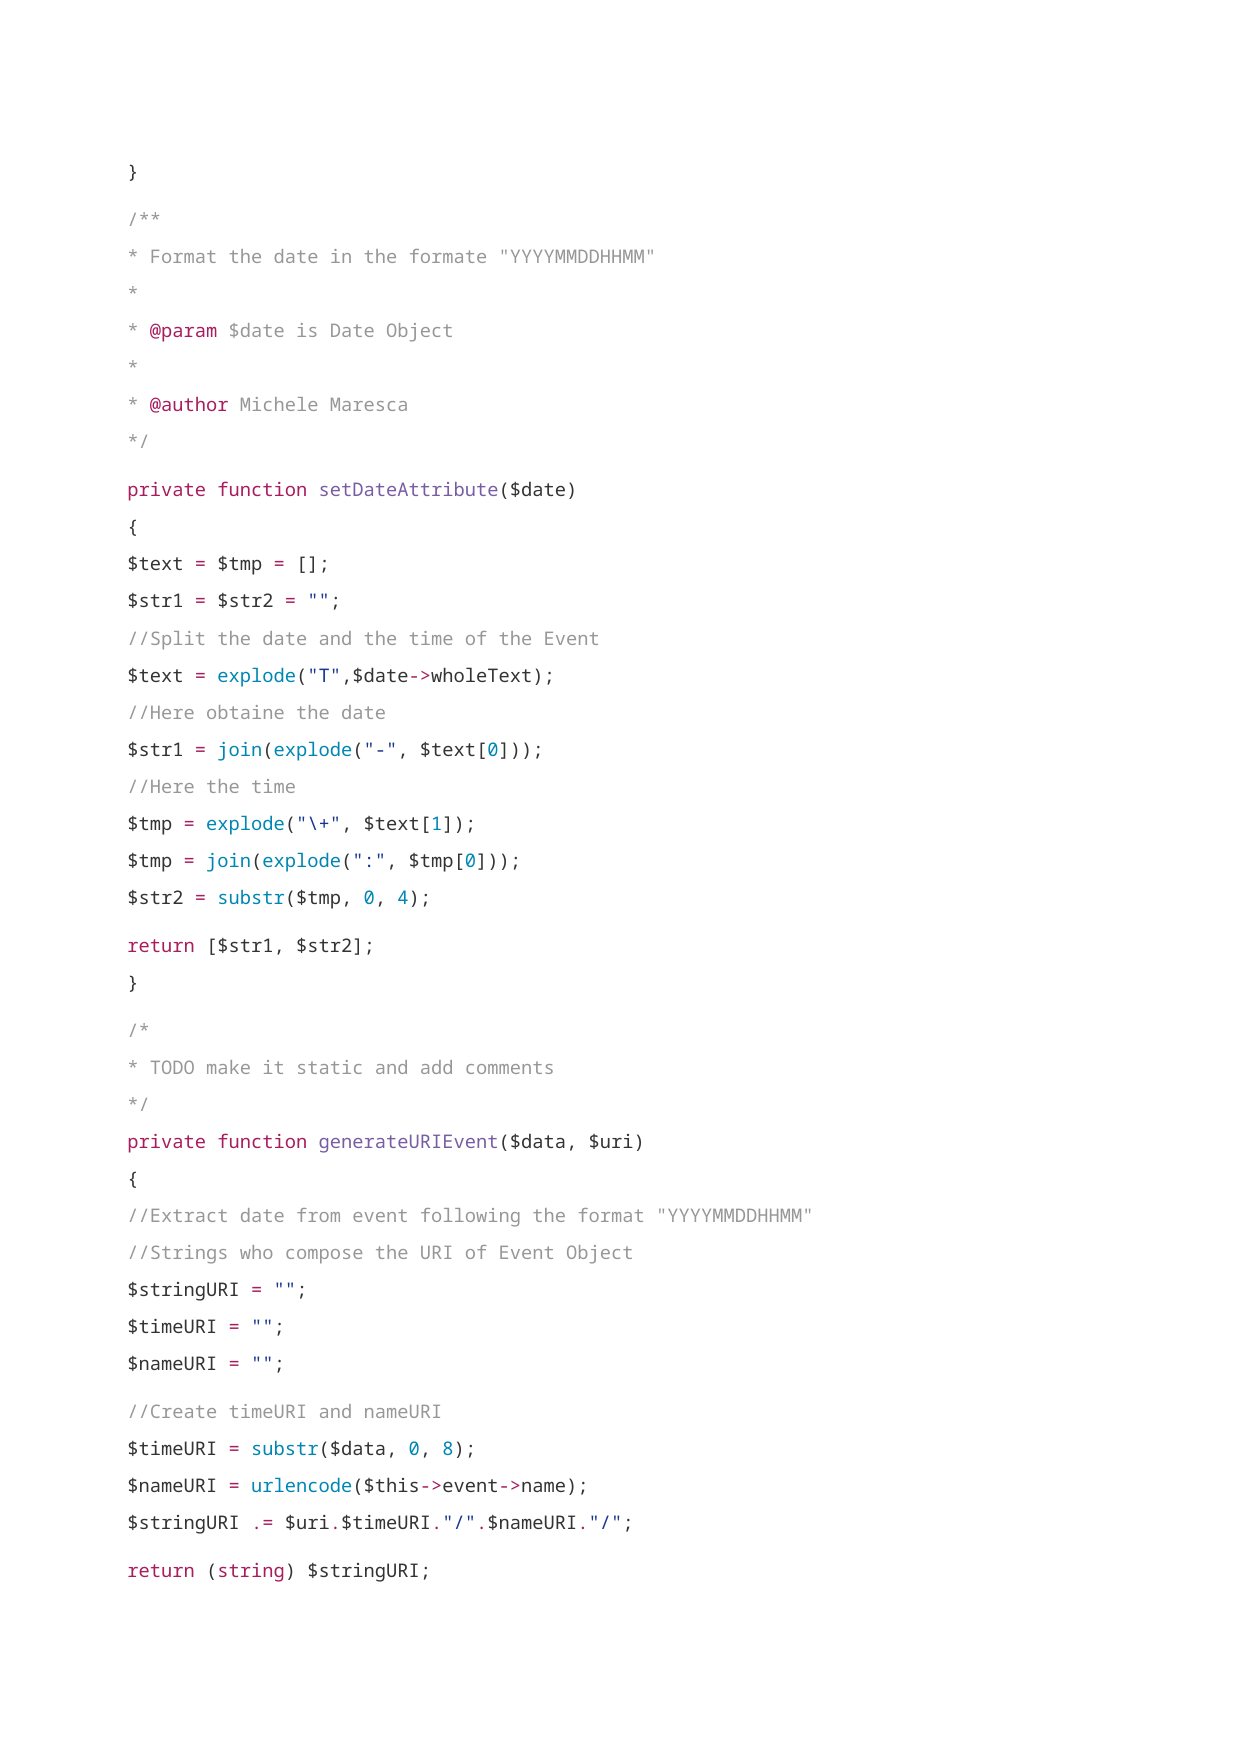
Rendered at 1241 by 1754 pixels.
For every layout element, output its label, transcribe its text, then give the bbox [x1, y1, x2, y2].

table_cell [59, 1268, 124, 1305]
table_cell [59, 998, 124, 1008]
table_cell //Create timeURI and nameURI [124, 1390, 1133, 1427]
table_cell $text = explode("T",$date->wholeText); [124, 653, 1133, 690]
table_cell [124, 1538, 1133, 1549]
table_cell [59, 1008, 124, 1045]
table_cell [59, 1305, 124, 1342]
table_cell $stringURI .= $uri.$timeURI."/".$nameURI."/"; [124, 1501, 1133, 1538]
table_cell $nameURI = ""; [124, 1342, 1133, 1379]
table_cell private function generateURIEvent($data, $uri) [124, 1120, 1133, 1157]
table_cell { [124, 1157, 1133, 1194]
table_cell [59, 1379, 124, 1390]
table_cell [59, 924, 124, 961]
table_cell * [124, 346, 1133, 383]
table_cell [124, 187, 1133, 198]
table_cell [124, 913, 1133, 923]
table_cell //Split the date and the time of the Event [124, 616, 1133, 653]
table_cell [59, 1390, 124, 1427]
table_cell } [124, 961, 1133, 998]
table_cell $str1 = $str2 = ""; [124, 579, 1133, 616]
table_cell $str2 = substr($tmp, 0, 4); [124, 876, 1133, 913]
table_cell [59, 765, 124, 802]
table_cell [59, 839, 124, 876]
table_cell [59, 728, 124, 764]
table_cell [59, 616, 124, 653]
table_cell [59, 802, 124, 839]
table_cell [59, 1194, 124, 1231]
table_cell * @param $date is Date Object [124, 309, 1133, 346]
table_cell [59, 1464, 124, 1501]
table_cell $timeURI = ""; [124, 1305, 1133, 1342]
table_cell [59, 1427, 124, 1464]
table_cell /** [124, 198, 1133, 235]
table_cell [59, 913, 124, 923]
table_cell [59, 1538, 124, 1549]
table_cell $tmp = join(explode(":", $tmp[0])); [124, 839, 1133, 876]
table_cell //Extract date from event following the format "YYYYMMDDHHMM" [124, 1194, 1133, 1231]
table_cell [59, 1549, 124, 1586]
table_cell [59, 457, 124, 468]
table_cell [59, 198, 124, 235]
table_cell [59, 1501, 124, 1538]
table_cell [59, 505, 124, 542]
table_cell //Strings who compose the URI of Event Object [124, 1231, 1133, 1268]
table_cell [124, 1379, 1133, 1390]
table_cell $timeURI = substr($data, 0, 8); [124, 1427, 1133, 1464]
table_cell [59, 1231, 124, 1268]
table_cell [59, 309, 124, 346]
table_cell [59, 1157, 124, 1194]
table_cell [59, 187, 124, 198]
table_cell [124, 998, 1133, 1008]
table_cell [59, 876, 124, 913]
table_cell [59, 961, 124, 998]
table_cell $stringURI = ""; [124, 1268, 1133, 1305]
table_cell [124, 457, 1133, 468]
table_cell $nameURI = urlencode($this->event->name); [124, 1464, 1133, 1501]
table_cell [59, 579, 124, 616]
table_cell [59, 1045, 124, 1082]
table_cell [59, 690, 124, 727]
table_cell */ [124, 1083, 1133, 1119]
table_cell [59, 542, 124, 579]
table_cell $str1 = join(explode("-", $text[0])); [124, 728, 1133, 764]
table_cell [59, 420, 124, 457]
table_cell [59, 468, 124, 505]
table_cell * [124, 272, 1133, 309]
table_cell [59, 653, 124, 690]
table_cell $text = $tmp = []; [124, 542, 1133, 579]
table_cell [59, 235, 124, 272]
table_cell */ [124, 420, 1133, 457]
table_cell [59, 1120, 124, 1157]
table_cell { [124, 505, 1133, 542]
table_cell //Here obtaine the date [124, 690, 1133, 727]
table_cell /* [124, 1008, 1133, 1045]
table_cell [59, 346, 124, 383]
table_cell } [124, 150, 1133, 187]
table_cell * TODO make it static and add comments [124, 1045, 1133, 1082]
table_cell $tmp = explode("\+", $text[1]); [124, 802, 1133, 839]
table_cell * Format the date in the formate "YYYYMMDDHHMM" [124, 235, 1133, 272]
table_cell [59, 383, 124, 420]
table_cell //Here the time [124, 765, 1133, 802]
table_cell * @author Michele Maresca [124, 383, 1133, 420]
table_cell [59, 150, 124, 187]
table_cell [59, 272, 124, 309]
table_cell return [$str1, $str2]; [124, 924, 1133, 961]
table_cell private function setDateAttribute($date) [124, 468, 1133, 505]
table_cell [59, 1342, 124, 1379]
table_cell [59, 1083, 124, 1119]
table_cell return (string) $stringURI; [124, 1549, 1133, 1586]
